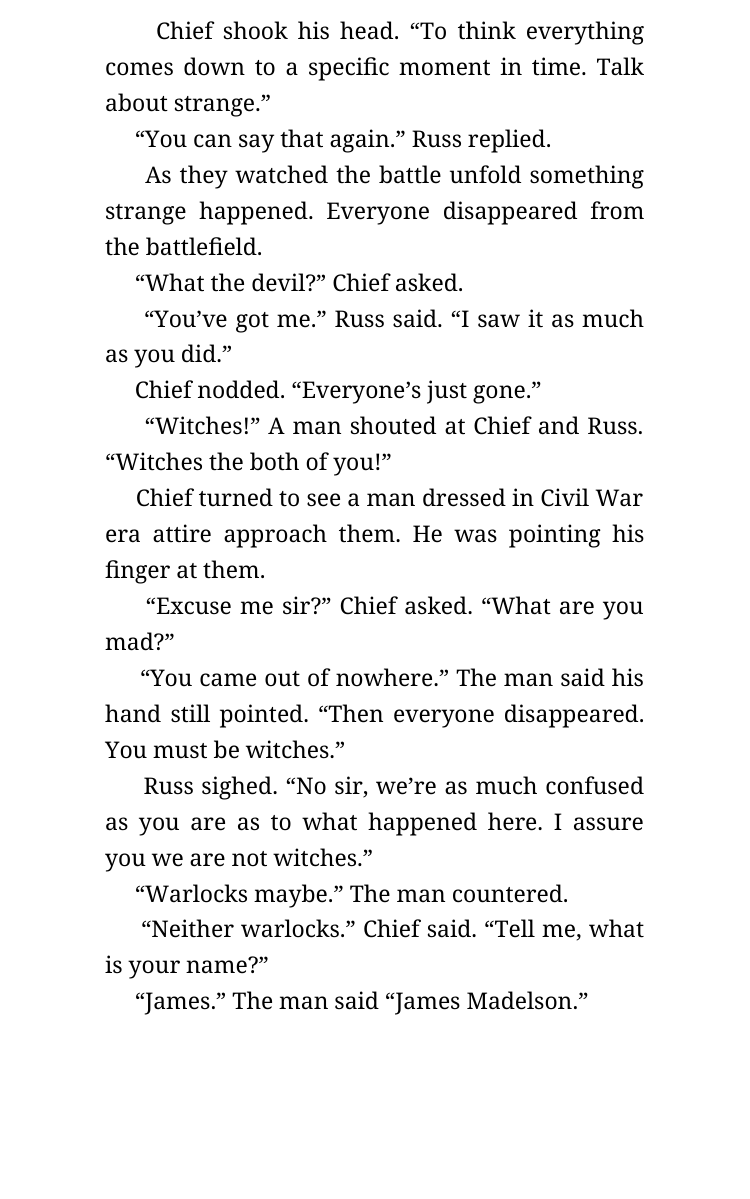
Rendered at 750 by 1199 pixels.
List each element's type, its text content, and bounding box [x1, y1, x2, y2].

text “You came out of nowhere.” The man said his hand still pointed. “Then everyone disappeared. You must be witches.” [105, 662, 645, 765]
text “Excuse me sir?” Chief asked. “What are you mad?” [105, 590, 645, 657]
text Chief shook his head. “To think everything comes down to a specific moment in time. Talk about strange.” [105, 15, 645, 118]
text Russ sighed. “No sir, we’re as much confused as you are as to what happened here. I assure you we are not witches.” [105, 770, 645, 873]
text “Warlocks maybe.” The man countered. [105, 877, 645, 909]
text “You’ve got me.” Russ said. “I saw it as much as you did.” [105, 302, 645, 370]
text “James.” The man said “James Madelson.” [105, 985, 645, 1017]
text Chief turned to see a man dressed in Civil War era attire approach them. He was pointing his finger at them. [105, 482, 645, 585]
text As they watched the battle unfold something strange happened. Everyone disappeared from the battlefield. [105, 159, 645, 262]
text “What the devil?” Chief asked. [105, 267, 645, 298]
text Chief nodded. “Everyone’s just gone.” [105, 374, 645, 406]
text “Witches!” A man shouted at Chief and Russ. “Witches the both of you!” [105, 410, 645, 477]
text “Neither warlocks.” Chief said. “Tell me, what is your name?” [105, 913, 645, 981]
text “You can say that again.” Russ replied. [105, 123, 645, 154]
